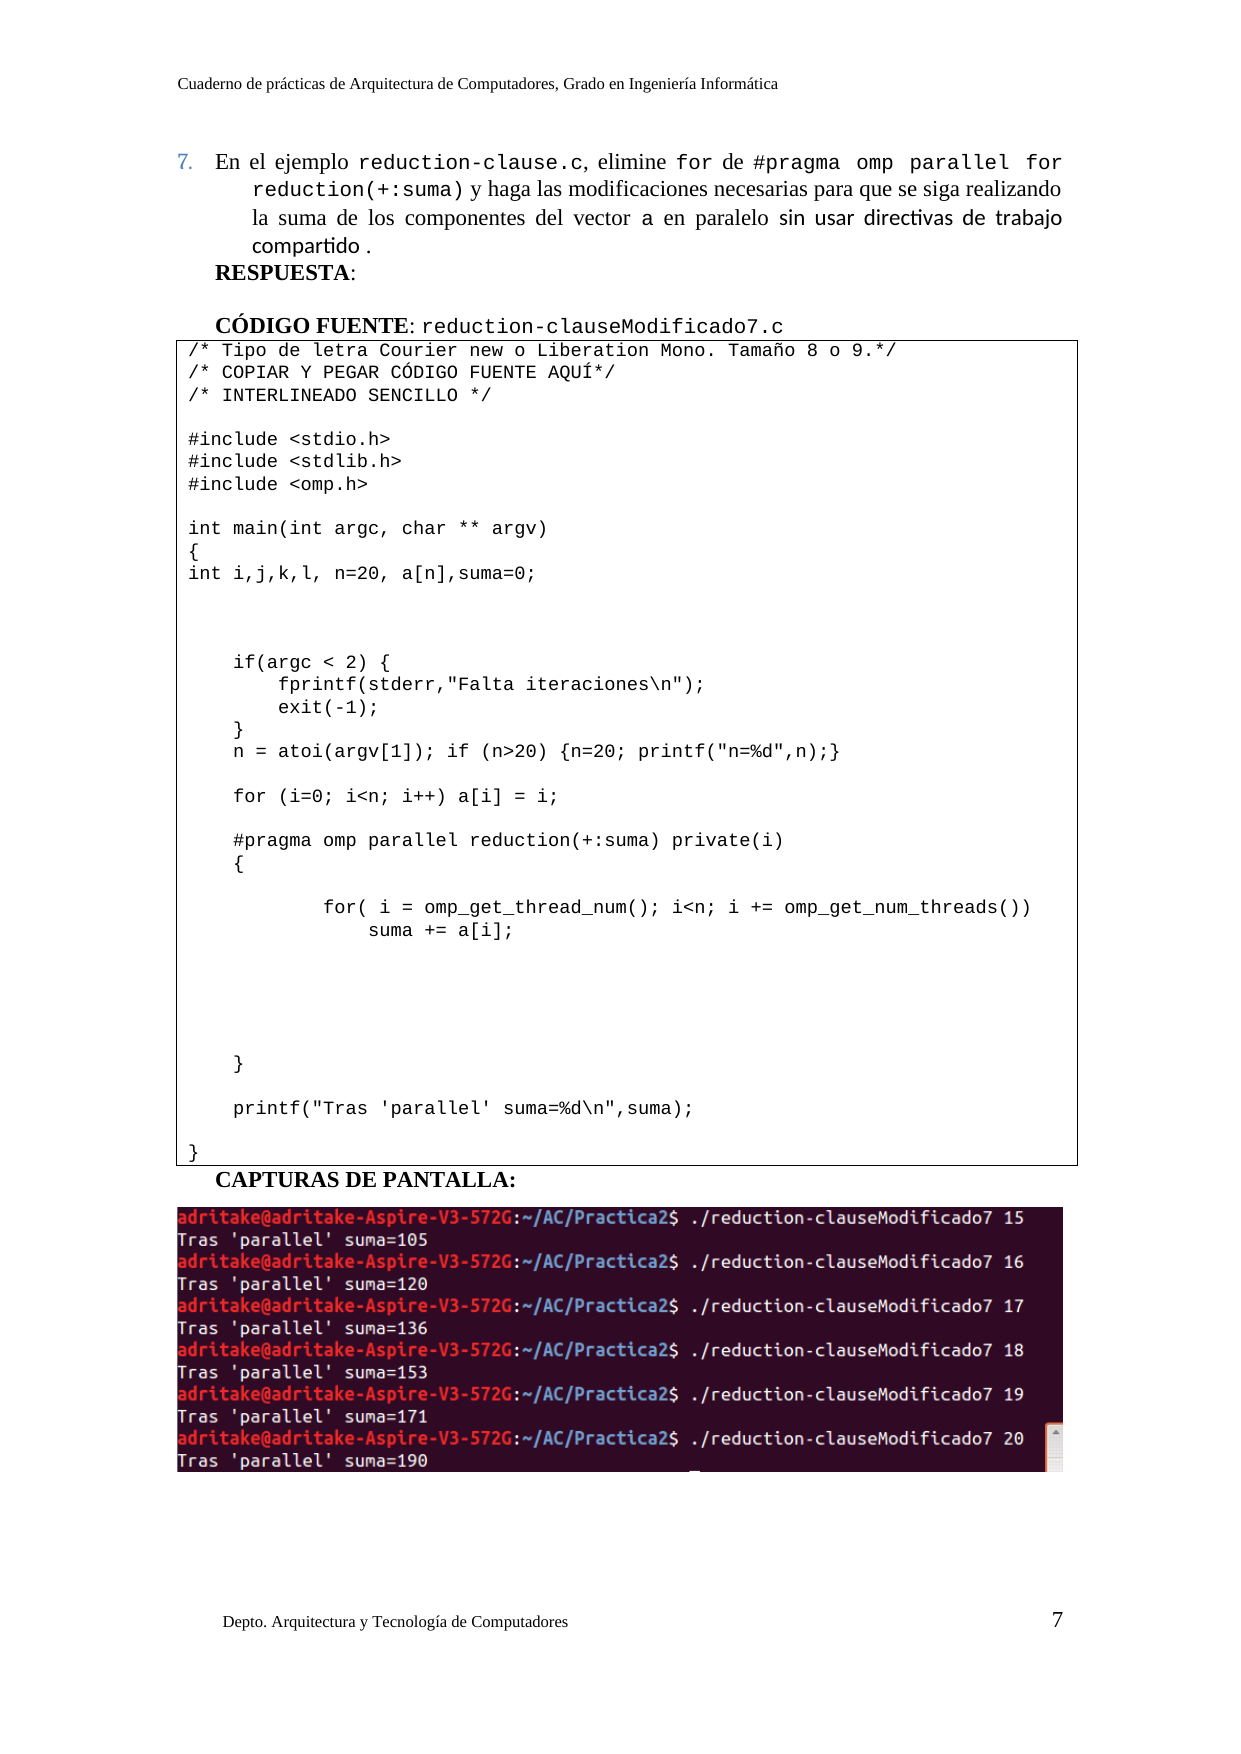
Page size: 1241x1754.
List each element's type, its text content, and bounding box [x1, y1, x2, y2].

picture [177, 1207, 1063, 1472]
text RESPUESTA: [215, 259, 1063, 286]
text CAPTURAS DE PANTALLA: [215, 1166, 1063, 1192]
list En el ejemplo reduction-clause.c, elimine for de #pragma omp parallel for reduction(+:suma) y haga las modificaciones necesarias para que se siga realizando la suma de los componentes del vector a en paralelo sin usar directivas de trabajo compartido . [177, 148, 1063, 259]
table_header /* Tipo de letra Courier new o Liberation Mono. Tamaño 8 o 9.*/ /* COPIAR Y PEGAR CÓDIGO FUENTE AQUÍ*/ /* INTERLINEADO SENCILLO */ #include <stdio.h> #include <stdlib.h> #include <omp.h> int main(int argc, char ** argv) { int i,j,k,l, n=20, a[n],suma=0; if(argc < 2) { fprintf(stderr,"Falta iteraciones\n"); exit(-1); } n = atoi(argv[1]); if (n>20) {n=20; printf("n=%d",n);} for (i=0; i<n; i++) a[i] = i; #pragma omp parallel reduction(+:suma) private(i) { for( i = omp_get_thread_num(); i<n; i += omp_get_num_threads()) suma += a[i]; } printf("Tras 'parallel' suma=%d\n",suma); } [177, 341, 1077, 1164]
text CÓDIGO FUENTE: reduction-clauseModificado7.c [215, 312, 1063, 340]
